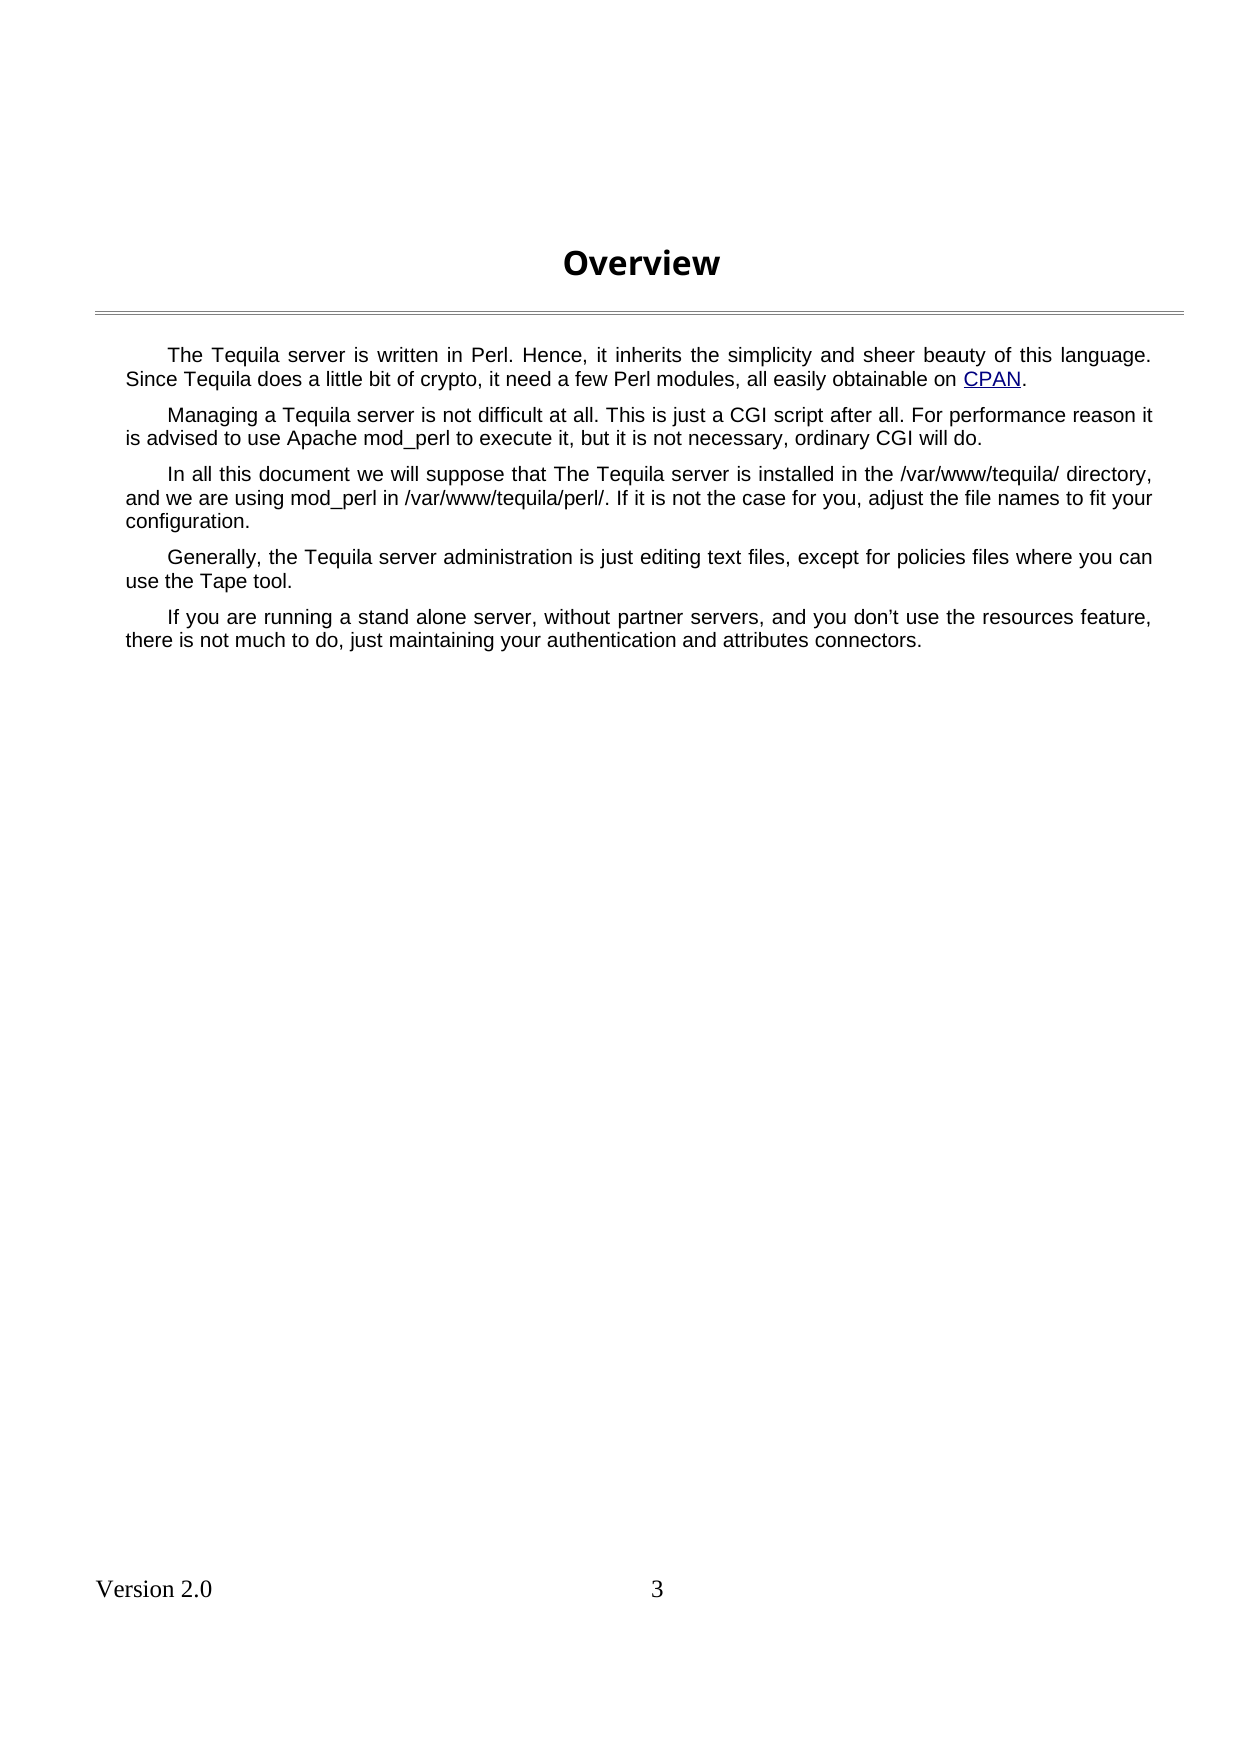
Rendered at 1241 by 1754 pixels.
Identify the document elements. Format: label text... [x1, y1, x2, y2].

text Managing a Tequila server is not difficult at all. This is just a CGI script after all. For performance reason it is advised to use Apache mod_perl to execute it, but it is not necessary, ordinary CGI will do. [125, 403, 1154, 450]
text If you are running a stand alone server, without partner servers, and you don’t use the resources feature, there is not much to do, just maintaining your authentication and attributes connectors. [125, 605, 1154, 652]
text The Tequila server is written in Perl. Hence, it inherits the simplicity and sheer beauty of this language. Since Tequila does a little bit of crypto, it need a few Perl modules, all easily obtainable on CPAN. [125, 343, 1154, 391]
text In all this document we will suppose that The Tequila server is installed in the /var/www/tequila/ directory, and we are using mod_perl in /var/www/tequila/perl/. If it is not the case for you, adjust the file names to fit your configuration. [125, 463, 1154, 533]
text Generally, the Tequila server administration is just editing text files, except for policies files where you can use the Tape tool. [125, 546, 1154, 593]
subtitle Overview [98, 240, 1184, 286]
